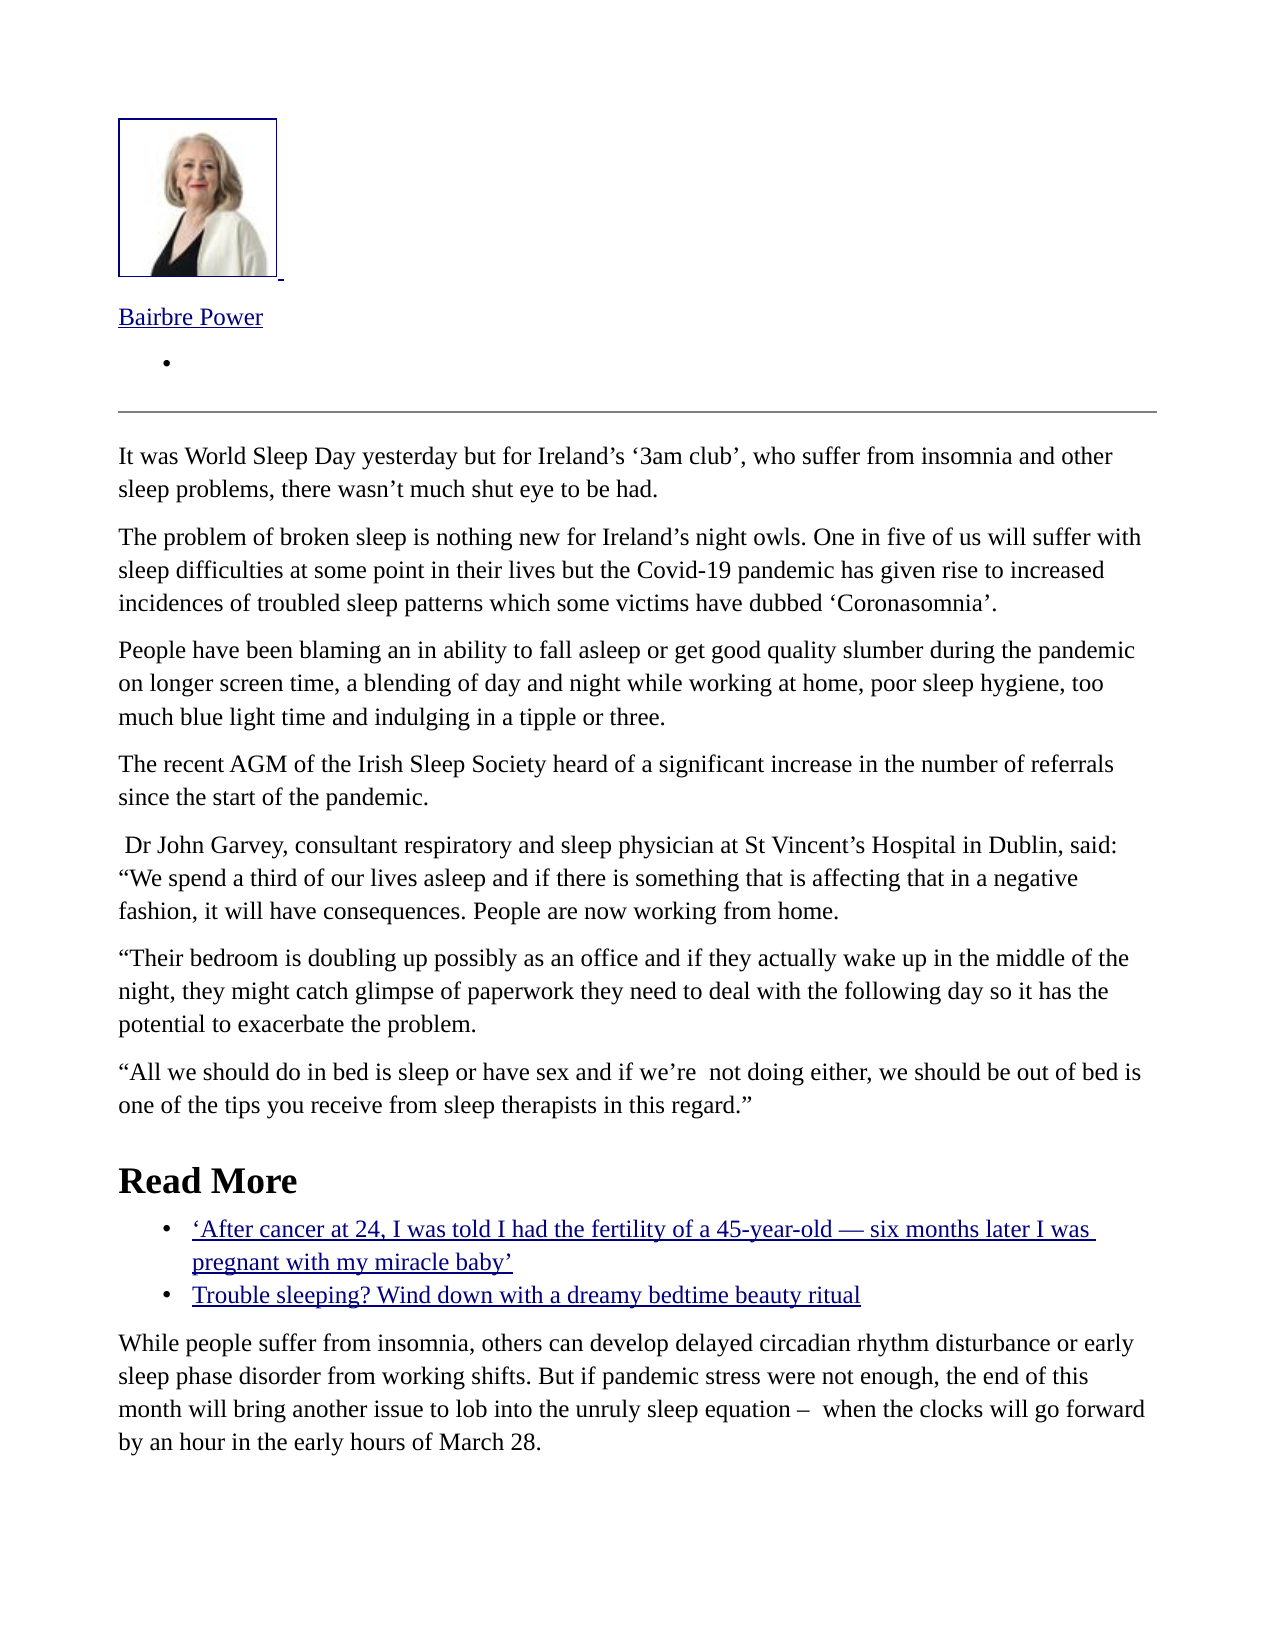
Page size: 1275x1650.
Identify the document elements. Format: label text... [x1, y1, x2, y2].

list Trouble sleeping? Wind down with a dreamy bedtime beauty ritual [162, 1280, 1157, 1309]
text It was World Sleep Day yesterday but for Ireland’s ‘3am club’, who suffer from insomnia and other sleep problems, there wasn’t much shut eye to be had. [118, 441, 1157, 503]
list ‘After cancer at 24, I was told I had the fertility of a 45-year-old — six months later I was pregnant with my miracle baby’ [162, 1214, 1157, 1276]
text The recent AGM of the Irish Sleep Society heard of a significant increase in the number of referrals since the start of the pandemic. [118, 749, 1157, 811]
text People have been blaming an in ability to fall asleep or get good quality slumber during the pandemic on longer screen time, a blending of day and night while working at home, poor sleep hygiene, too much blue light time and indulging in a tipple or three. [118, 636, 1157, 730]
text While people suffer from insomnia, others can develop delayed circadian rhythm disturbance or early sleep phase disorder from working shifts. But if pandemic stress were not enough, the end of this month will bring another issue to lob into the unruly sleep equation – when the clocks will go forward by an hour in the early hours of March 28. [118, 1328, 1157, 1456]
text The problem of broken sleep is nothing new for Ireland’s night owls. One in five of us will suffer with sleep difficulties at some point in their lives but the Covid-19 pandemic has given rise to increased incidences of troubled sleep patterns which some victims have dubbed ‘Coronasomnia’. [118, 522, 1157, 617]
text Bairbre Power [118, 302, 1157, 331]
text “All we should do in bed is sleep or have sex and if we’re not doing either, we should be out of bed is one of the tips you receive from sleep therapists in this regard.” [118, 1057, 1157, 1119]
subtitle Read More [118, 1158, 1157, 1202]
text “Their bedroom is doubling up possibly as an office and if they actually wake up in the middle of the night, they might catch glimpse of paperwork they need to deal with the following day so it has the potential to exacerbate the problem. [118, 943, 1157, 1038]
picture [120, 120, 276, 276]
text Dr John Garvey, consultant respiratory and sleep physician at St Vincent’s Hospital in Dublin, said: “We spend a third of our lives asleep and if there is something that is affecting that in a negative fashion, it will have consequences. People are now working from home. [118, 830, 1157, 924]
